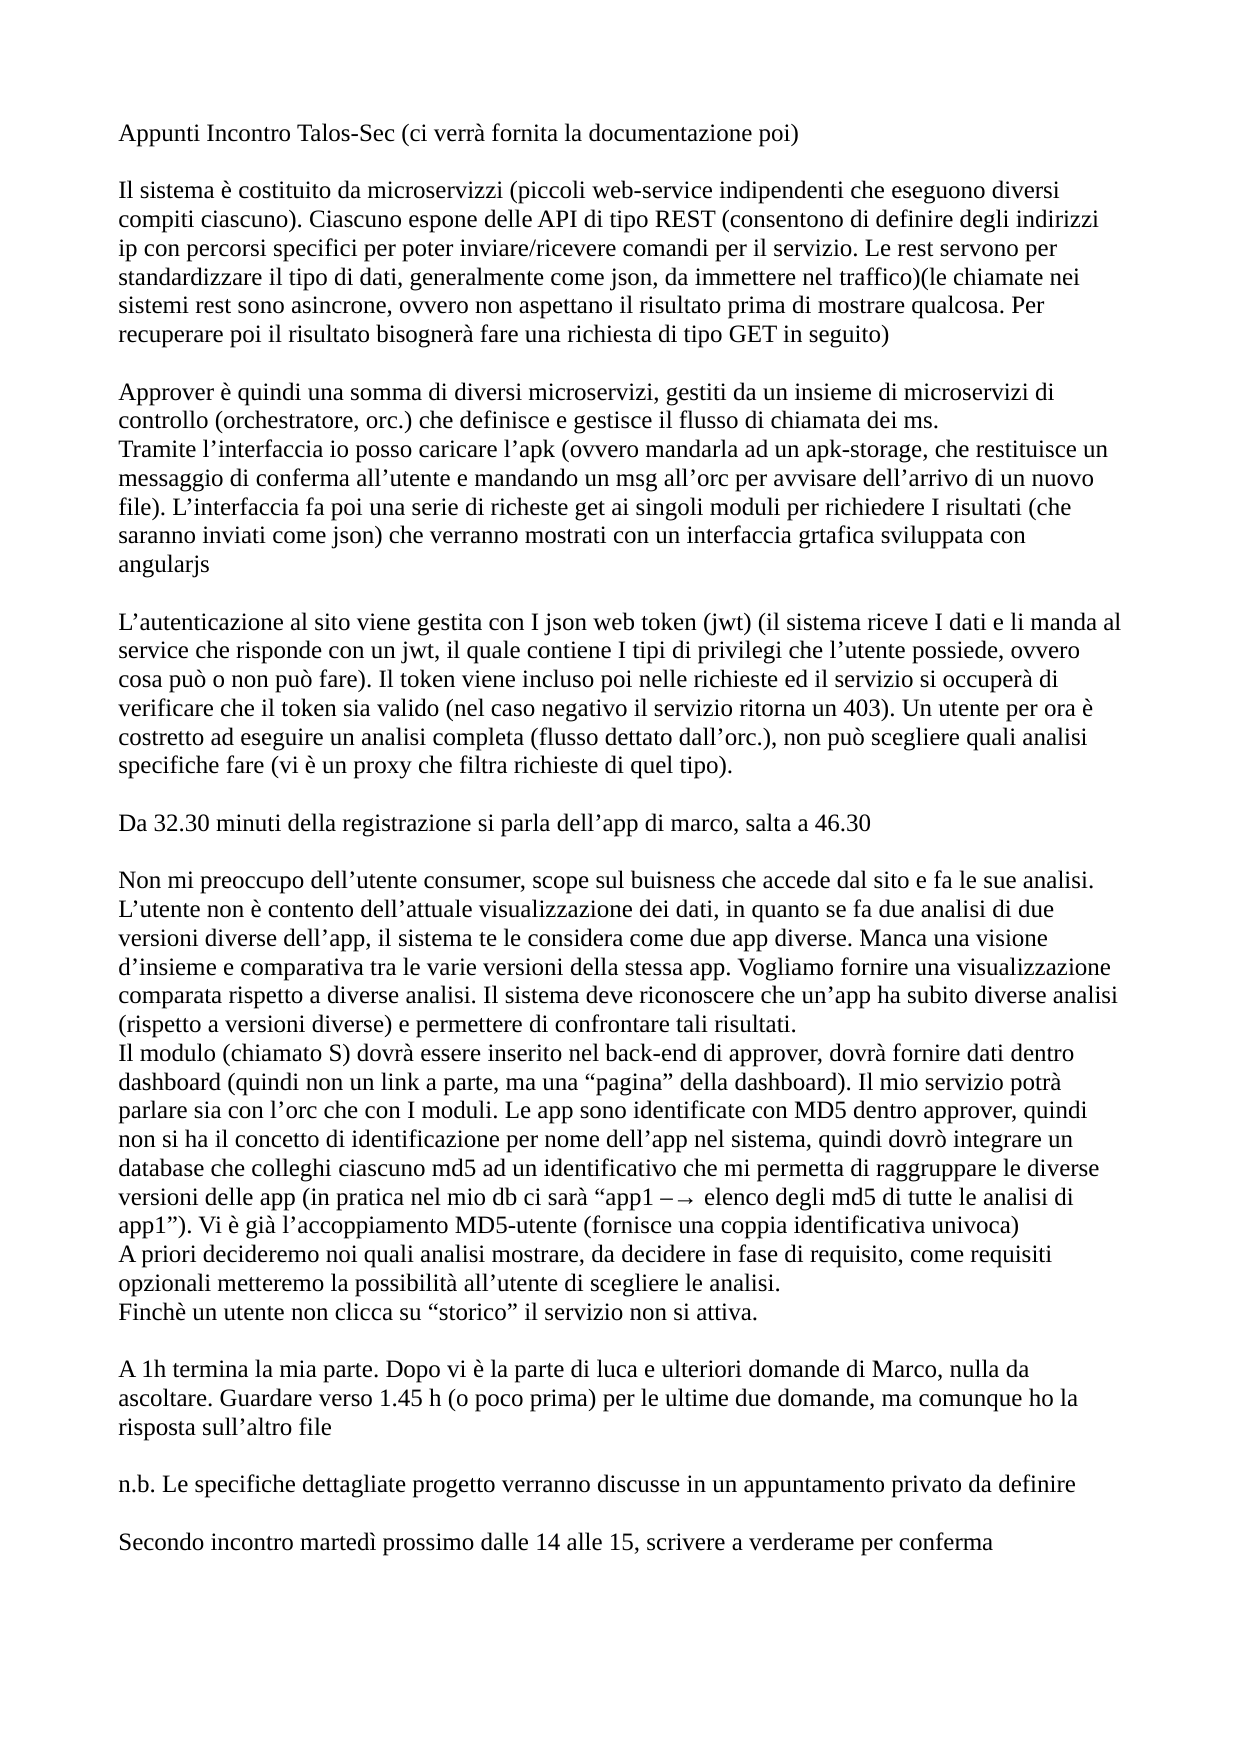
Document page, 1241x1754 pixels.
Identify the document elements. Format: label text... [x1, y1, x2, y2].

text Da 32.30 minuti della registrazione si parla dell’app di marco, salta a 46.30 [118, 808, 1122, 837]
text Il sistema è costituito da microservizzi (piccoli web-service indipendenti che eseguono diversi compiti ciascuno). Ciascuno espone delle API di tipo REST (consentono di definire degli indirizzi ip con percorsi specifici per poter inviare/ricevere comandi per il servizio. Le rest servono per standardizzare il tipo di dati, generalmente come json, da immettere nel traffico)(le chiamate nei sistemi rest sono asincrone, ovvero non aspettano il risultato prima di mostrare qualcosa. Per recuperare poi il risultato bisognerà fare una richiesta di tipo GET in seguito) [118, 176, 1122, 348]
text A 1h termina la mia parte. Dopo vi è la parte di luca e ulteriori domande di Marco, nulla da ascoltare. Guardare verso 1.45 h (o poco prima) per le ultime due domande, ma comunque ho la risposta sull’altro file [118, 1354, 1122, 1441]
text Approver è quindi una somma di diversi microservizi, gestiti da un insieme di microservizi di controllo (orchestratore, orc.) che definisce e gestisce il flusso di chiamata dei ms. [118, 377, 1122, 434]
text Appunti Incontro Talos-Sec (ci verrà fornita la documentazione poi) [118, 118, 1122, 147]
text n.b. Le specifiche dettagliate progetto verranno discusse in un appuntamento privato da definire [118, 1469, 1122, 1498]
text Finchè un utente non clicca su “storico” il servizio non si attiva. [118, 1297, 1122, 1326]
text Secondo incontro martedì prossimo dalle 14 alle 15, scrivere a verderame per conferma [118, 1527, 1122, 1556]
text L’utente non è contento dell’attuale visualizzazione dei dati, in quanto se fa due analisi di due versioni diverse dell’app, il sistema te le considera come due app diverse. Manca una visione d’insieme e comparativa tra le varie versioni della stessa app. Vogliamo fornire una visualizzazione comparata rispetto a diverse analisi. Il sistema deve riconoscere che un’app ha subito diverse analisi (rispetto a versioni diverse) e permettere di confrontare tali risultati. [118, 894, 1122, 1038]
text A priori decideremo noi quali analisi mostrare, da decidere in fase di requisito, come requisiti opzionali metteremo la possibilità all’utente di scegliere le analisi. [118, 1239, 1122, 1297]
text Tramite l’interfaccia io posso caricare l’apk (ovvero mandarla ad un apk-storage, che restituisce un messaggio di conferma all’utente e mandando un msg all’orc per avvisare dell’arrivo di un nuovo file). L’interfaccia fa poi una serie di richeste get ai singoli moduli per richiedere I risultati (che saranno inviati come json) che verranno mostrati con un interfaccia grtafica sviluppata con angularjs [118, 434, 1122, 578]
text Il modulo (chiamato S) dovrà essere inserito nel back-end di approver, dovrà fornire dati dentro dashboard (quindi non un link a parte, ma una “pagina” della dashboard). Il mio servizio potrà parlare sia con l’orc che con I moduli. Le app sono identificate con MD5 dentro approver, quindi non si ha il concetto di identificazione per nome dell’app nel sistema, quindi dovrò integrare un database che colleghi ciascuno md5 ad un identificativo che mi permetta di raggruppare le diverse versioni delle app (in pratica nel mio db ci sarà “app1 –→ elenco degli md5 di tutte le analisi di app1”). Vi è già l’accoppiamento MD5-utente (fornisce una coppia identificativa univoca) [118, 1038, 1122, 1239]
text Non mi preoccupo dell’utente consumer, scope sul buisness che accede dal sito e fa le sue analisi. [118, 866, 1122, 894]
text L’autenticazione al sito viene gestita con I json web token (jwt) (il sistema riceve I dati e li manda al service che risponde con un jwt, il quale contiene I tipi di privilegi che l’utente possiede, ovvero cosa può o non può fare). Il token viene incluso poi nelle richieste ed il servizio si occuperà di verificare che il token sia valido (nel caso negativo il servizio ritorna un 403). Un utente per ora è costretto ad eseguire un analisi completa (flusso dettato dall’orc.), non può scegliere quali analisi specifiche fare (vi è un proxy che filtra richieste di quel tipo). [118, 607, 1122, 779]
